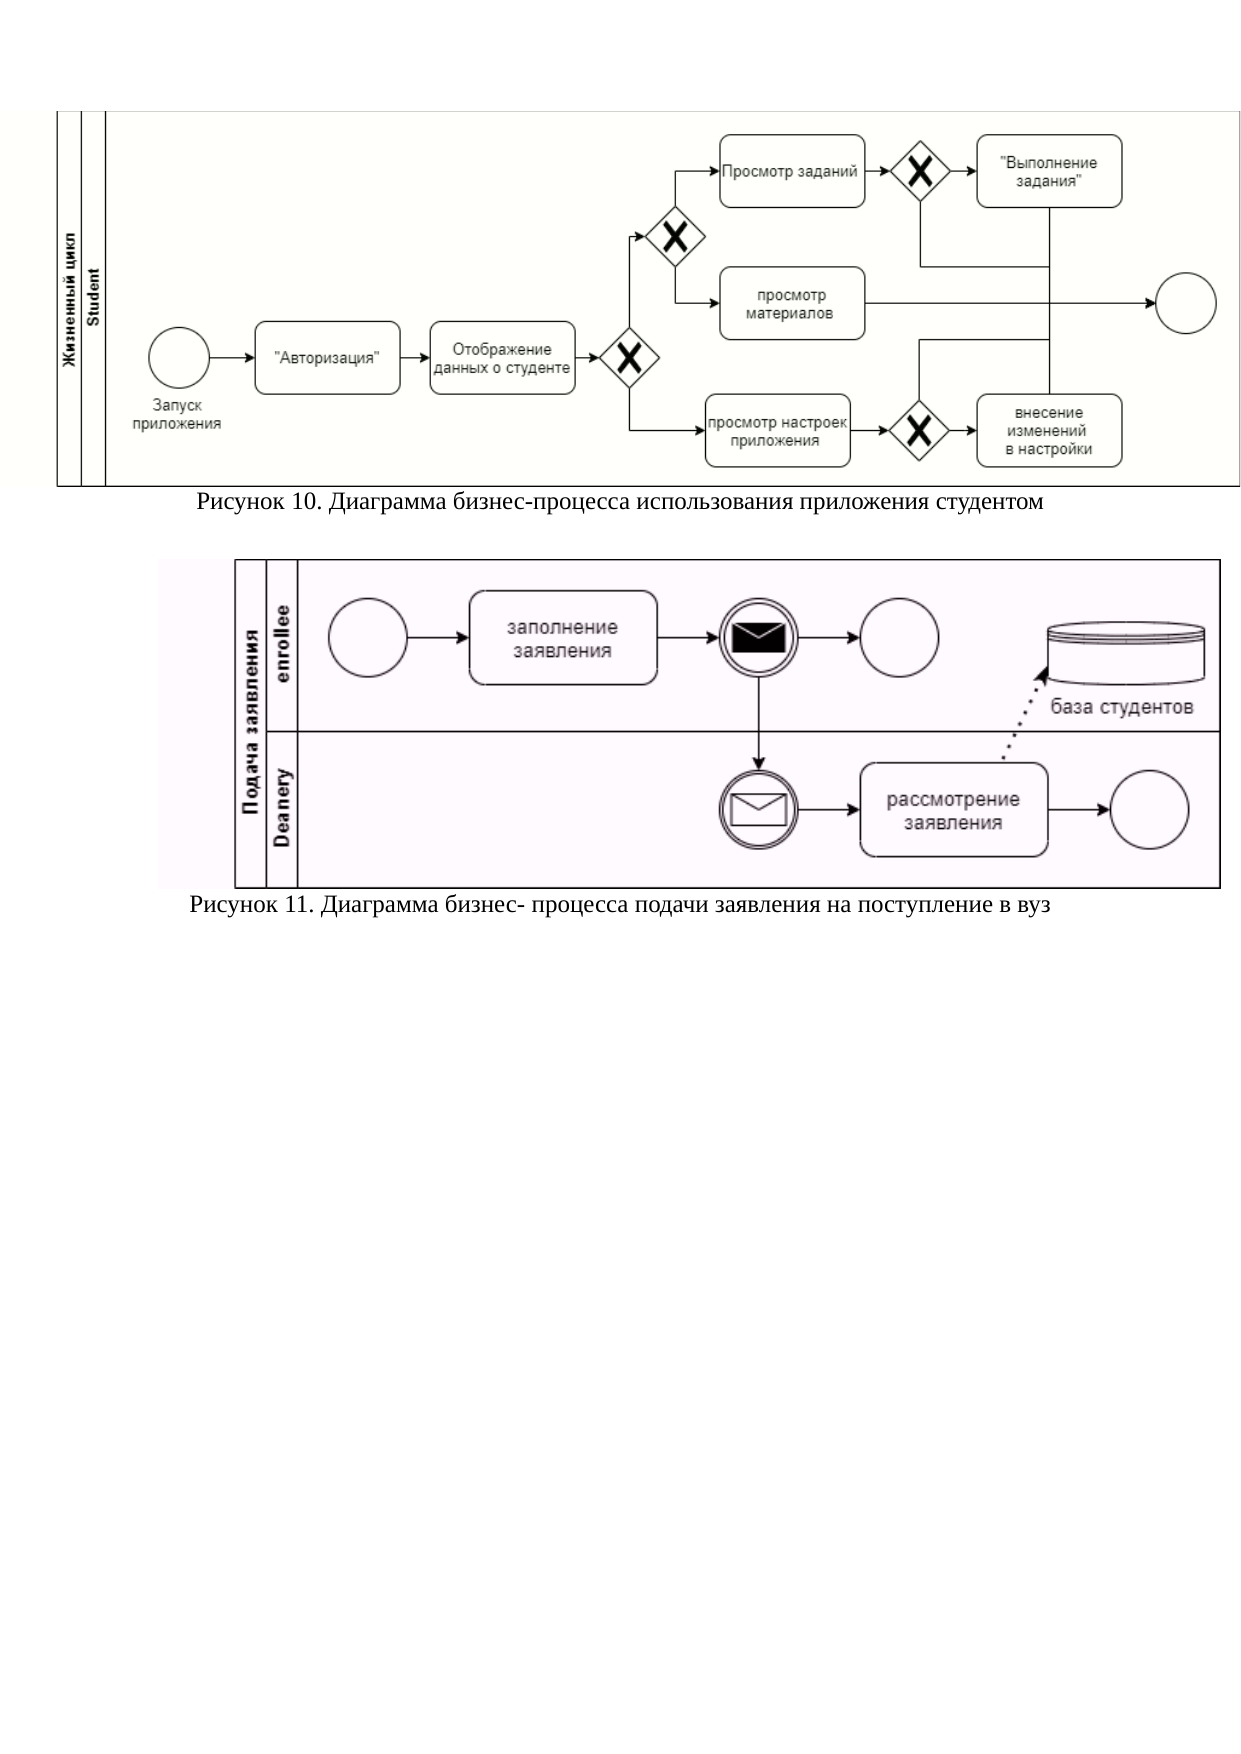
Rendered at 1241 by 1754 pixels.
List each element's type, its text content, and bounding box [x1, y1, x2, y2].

picture [0, 111, 1241, 487]
text Рисунок 10. Диаграмма бизнес-процесса использования приложения студентом [118, 487, 1122, 515]
picture [158, 559, 1221, 889]
text Рисунок 11. Диаграмма бизнес- процесса подачи заявления на поступление в вуз [118, 544, 1122, 918]
